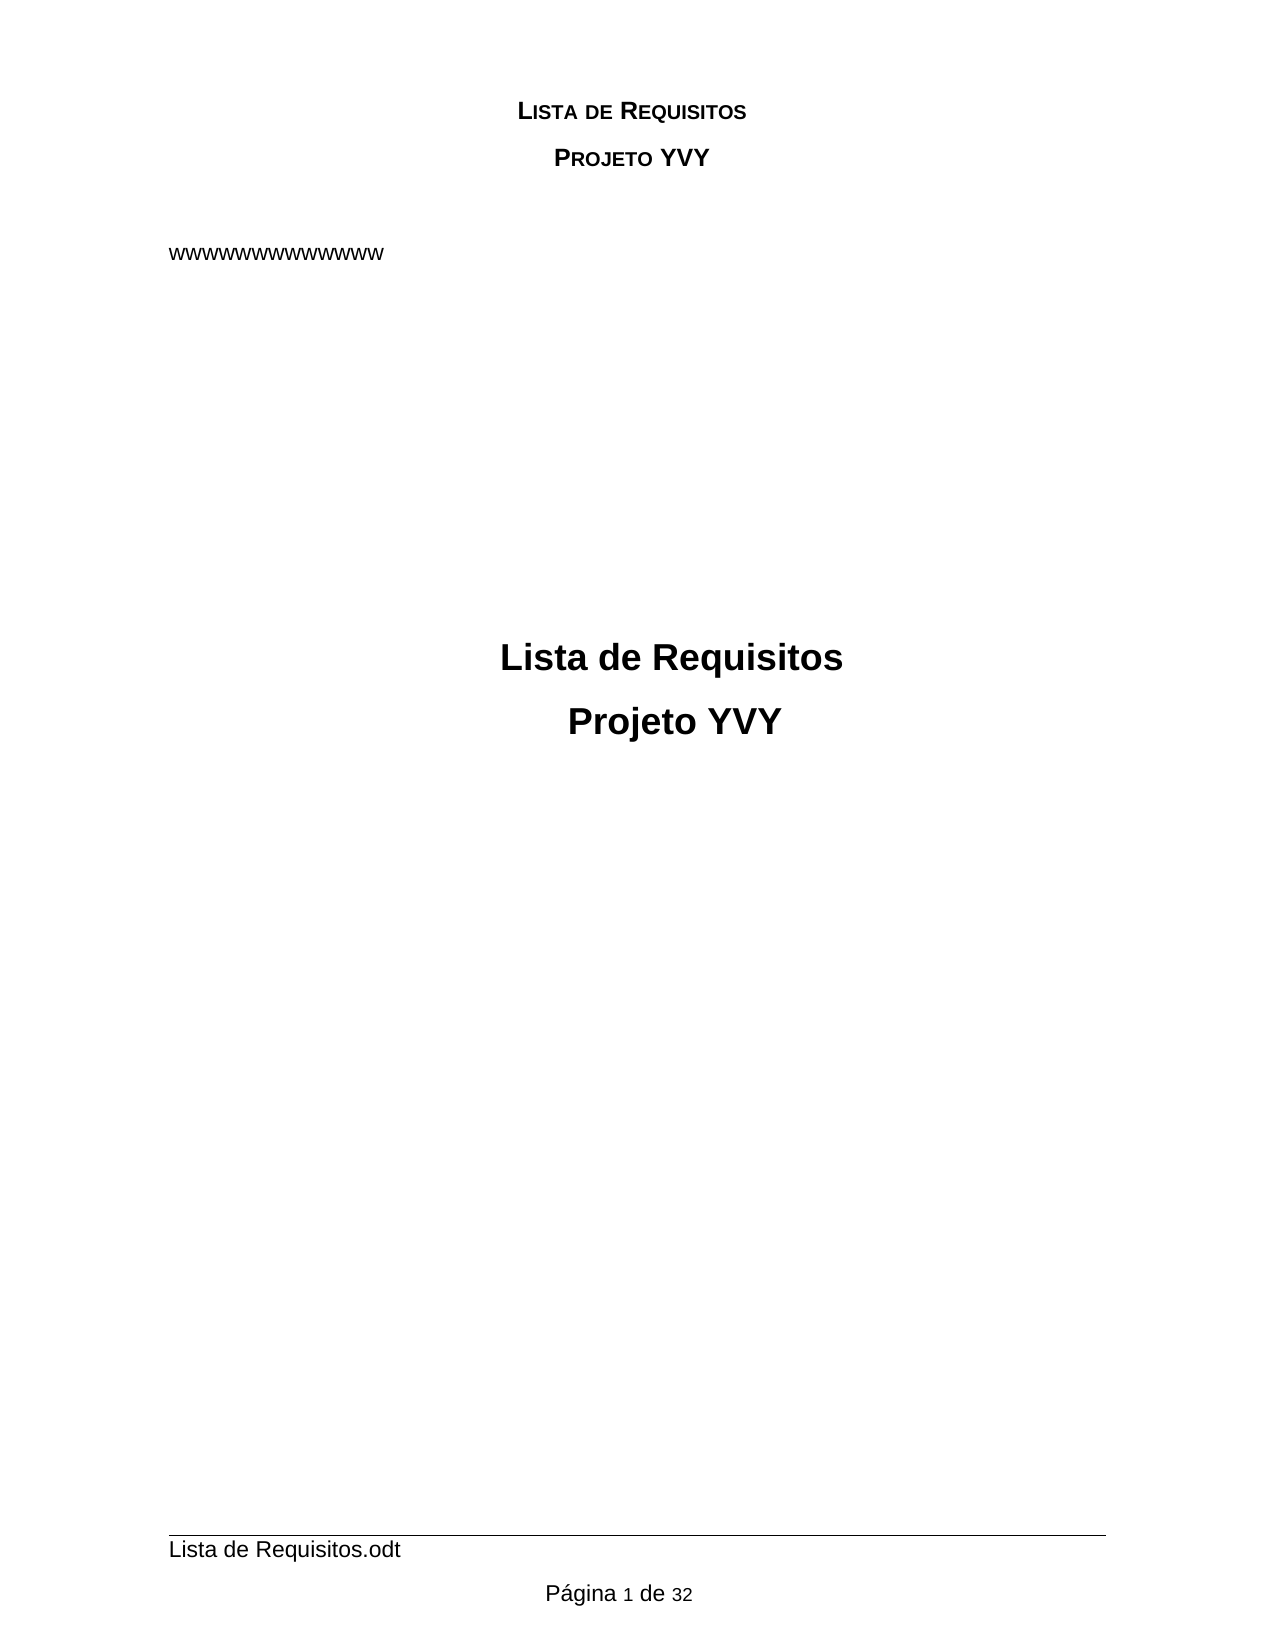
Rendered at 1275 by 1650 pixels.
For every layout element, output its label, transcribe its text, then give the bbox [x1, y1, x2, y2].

text Projeto YVY [169, 699, 1106, 743]
text wwwwwwwwwwwww [169, 239, 1106, 265]
text Lista de Requisitos [169, 635, 1106, 678]
